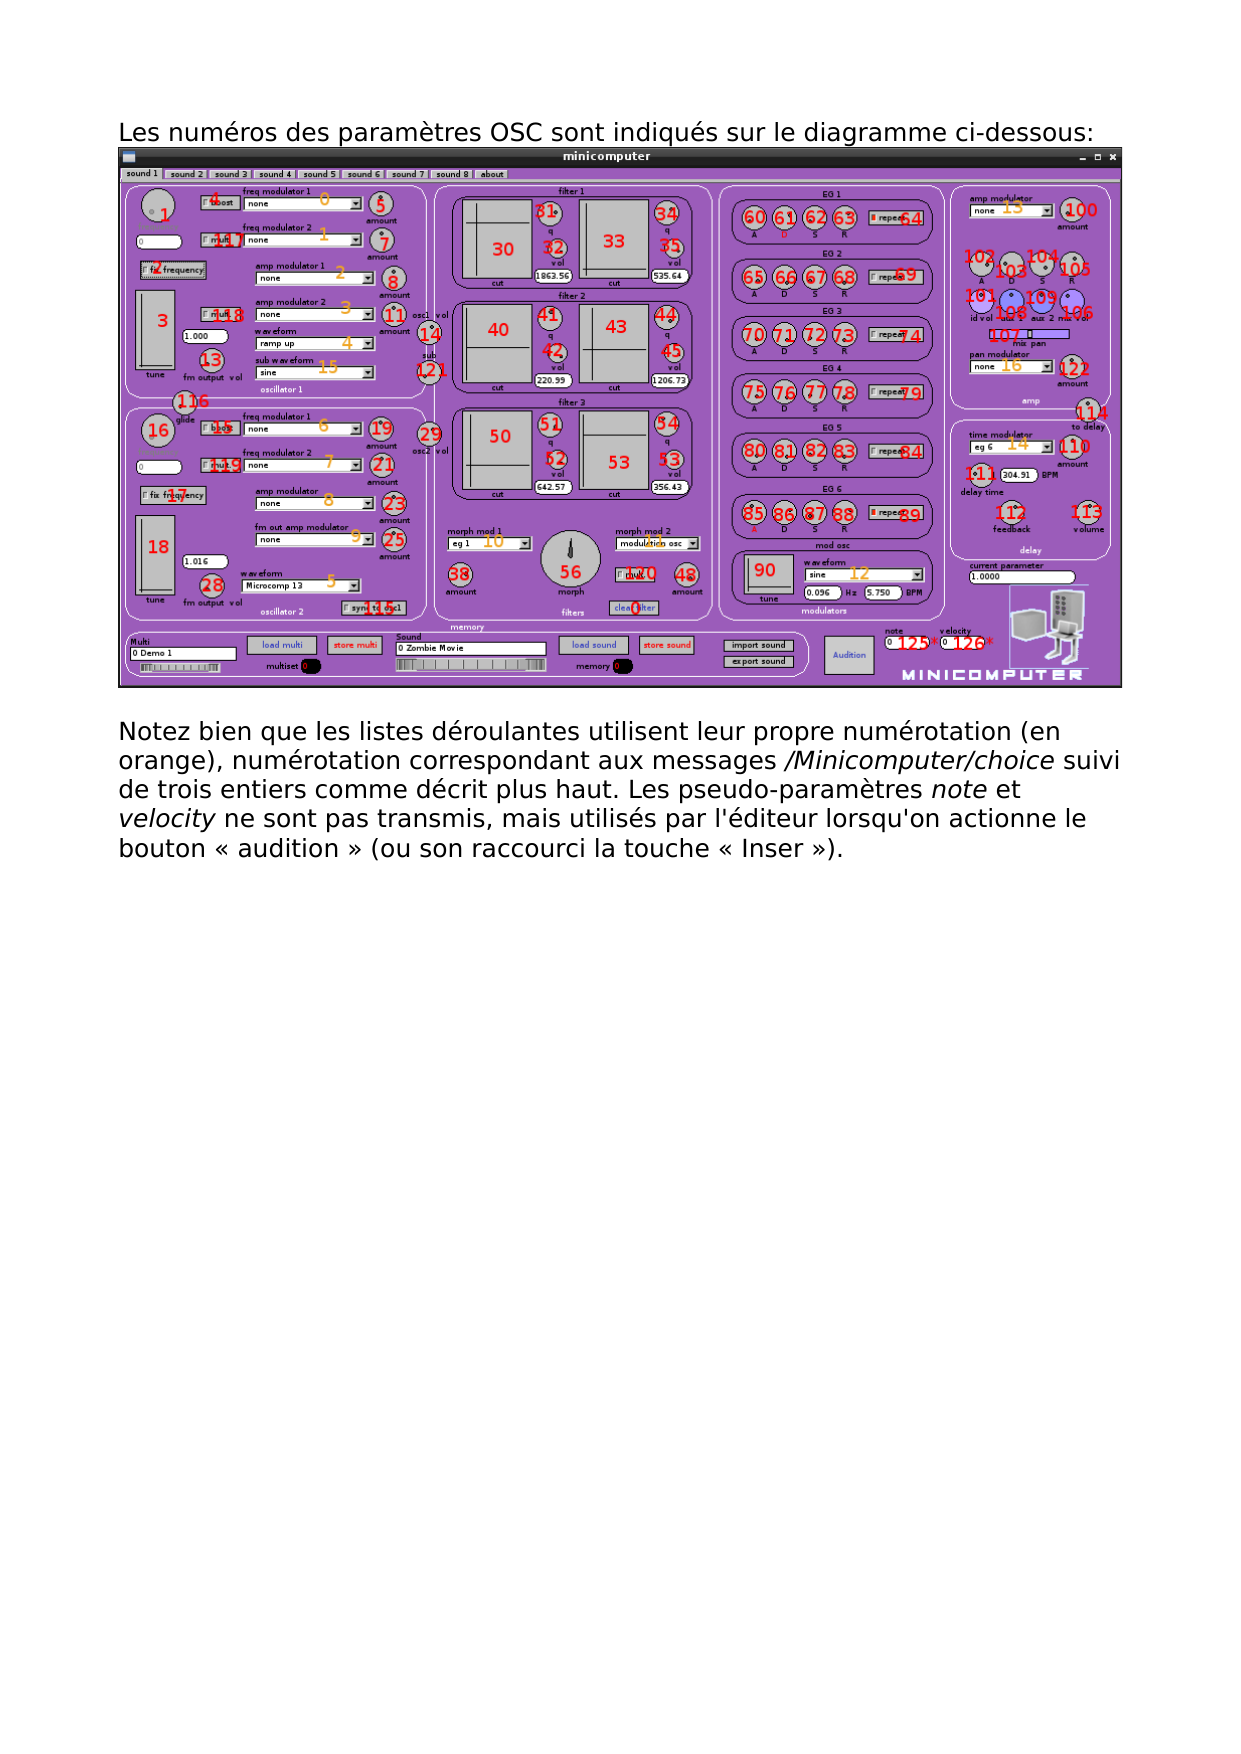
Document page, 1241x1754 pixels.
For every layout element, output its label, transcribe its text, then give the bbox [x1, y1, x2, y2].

text Notez bien que les listes déroulantes utilisent leur propre numérotation (en orange), numérotation correspondant aux messages /Minicomputer/choice suivi de trois entiers comme décrit plus haut. Les pseudo-paramètres note et velocity ne sont pas transmis, mais utilisés par l'éditeur lorsqu'on actionne le bouton « audition » (ou son raccourci la touche « Inser »). [118, 717, 1122, 863]
picture [118, 147, 1123, 688]
text Les numéros des paramètres OSC sont indiqués sur le diagramme ci-dessous: [118, 118, 1122, 147]
